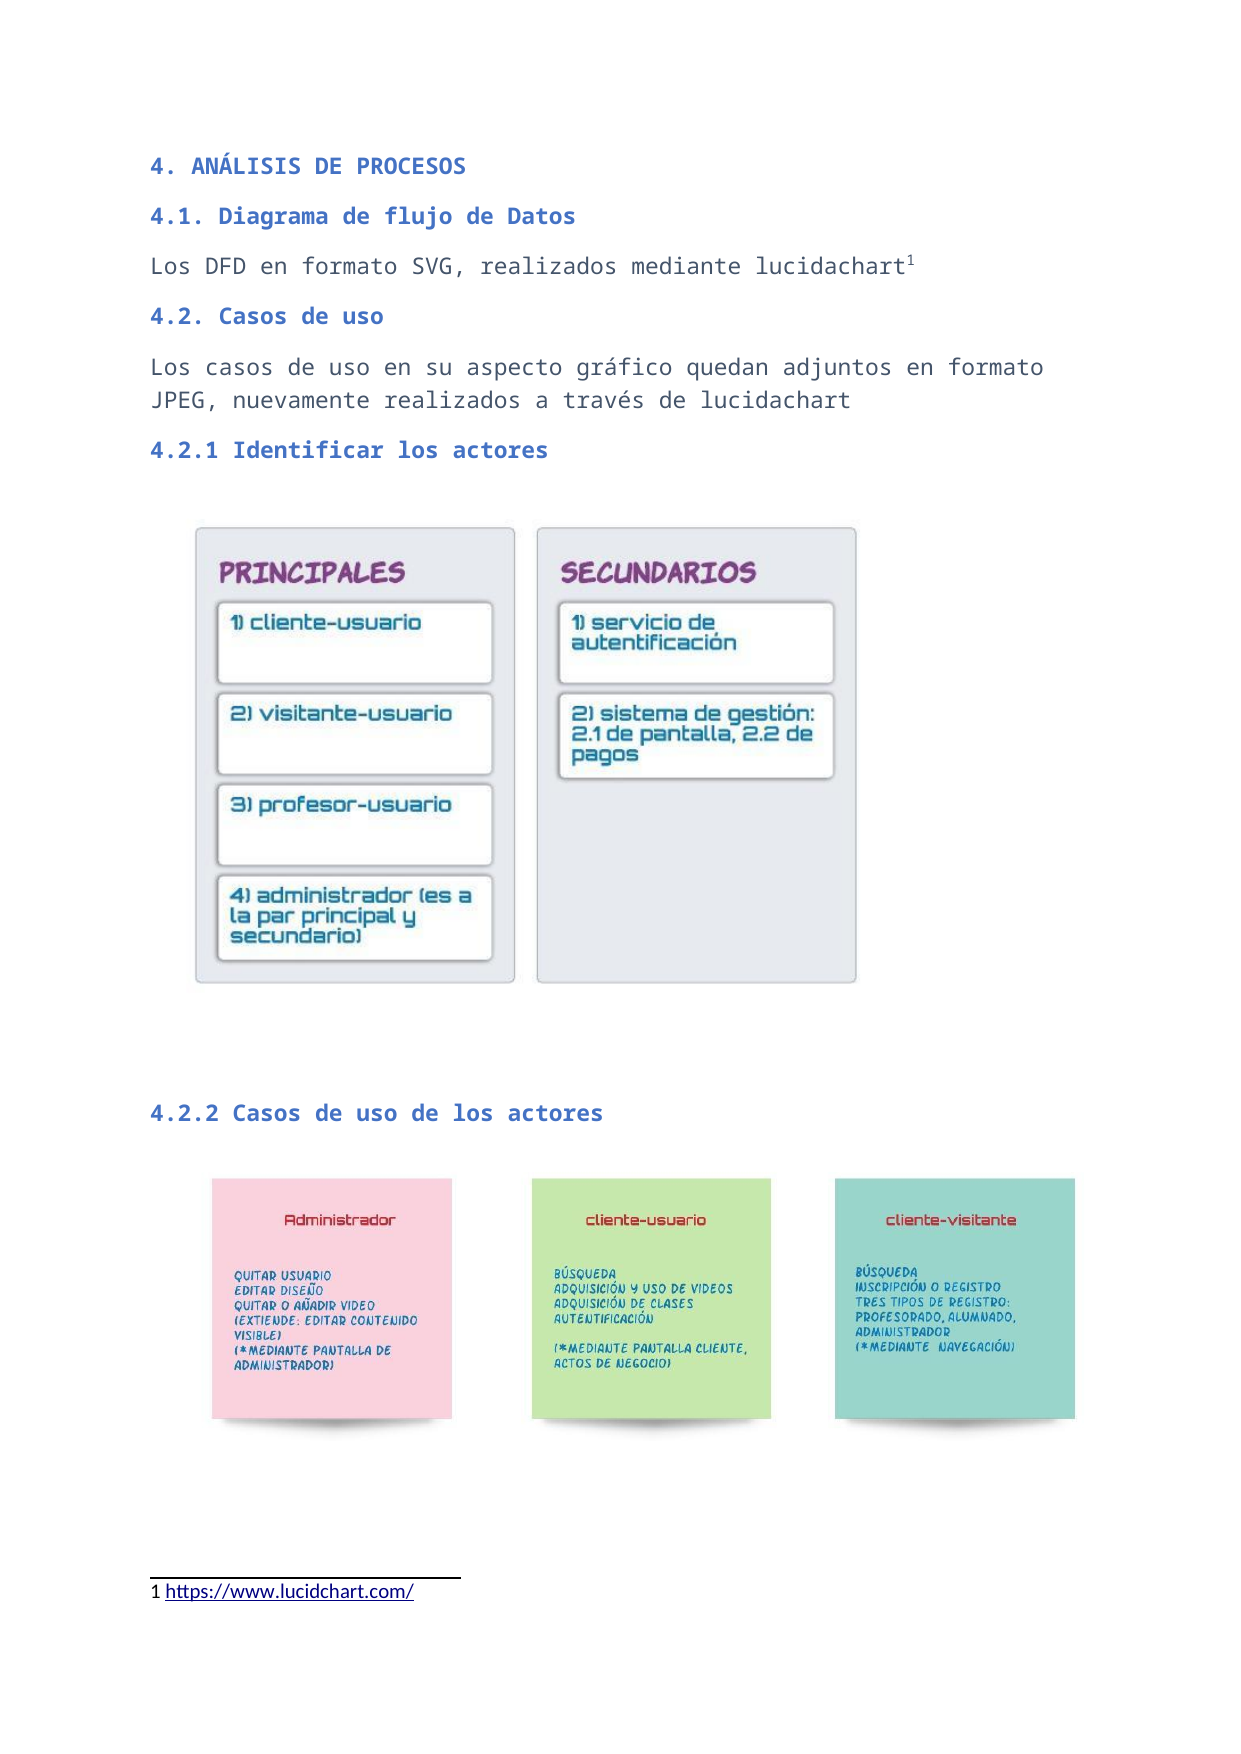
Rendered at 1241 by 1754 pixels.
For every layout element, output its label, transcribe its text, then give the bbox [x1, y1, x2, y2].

text 4.2.1 Identificar los actores [150, 434, 1090, 465]
text Los DFD en formato SVG, realizados mediante lucidachart [150, 250, 1090, 281]
text Los casos de uso en su aspecto gráfico quedan adjuntos en formato JPEG, nuevamente realizados a través de lucidachart [150, 350, 1090, 415]
text 4.1. Diagrama de flujo de Datos [150, 200, 1090, 231]
text 4.2.2 Casos de uso de los actores [150, 1096, 1090, 1128]
text https://www.lucidchart.com/ [150, 1578, 1090, 1604]
text 4. ANÁLISIS DE PROCESOS [150, 150, 1090, 181]
text 4.2. Casos de uso [150, 300, 1090, 332]
